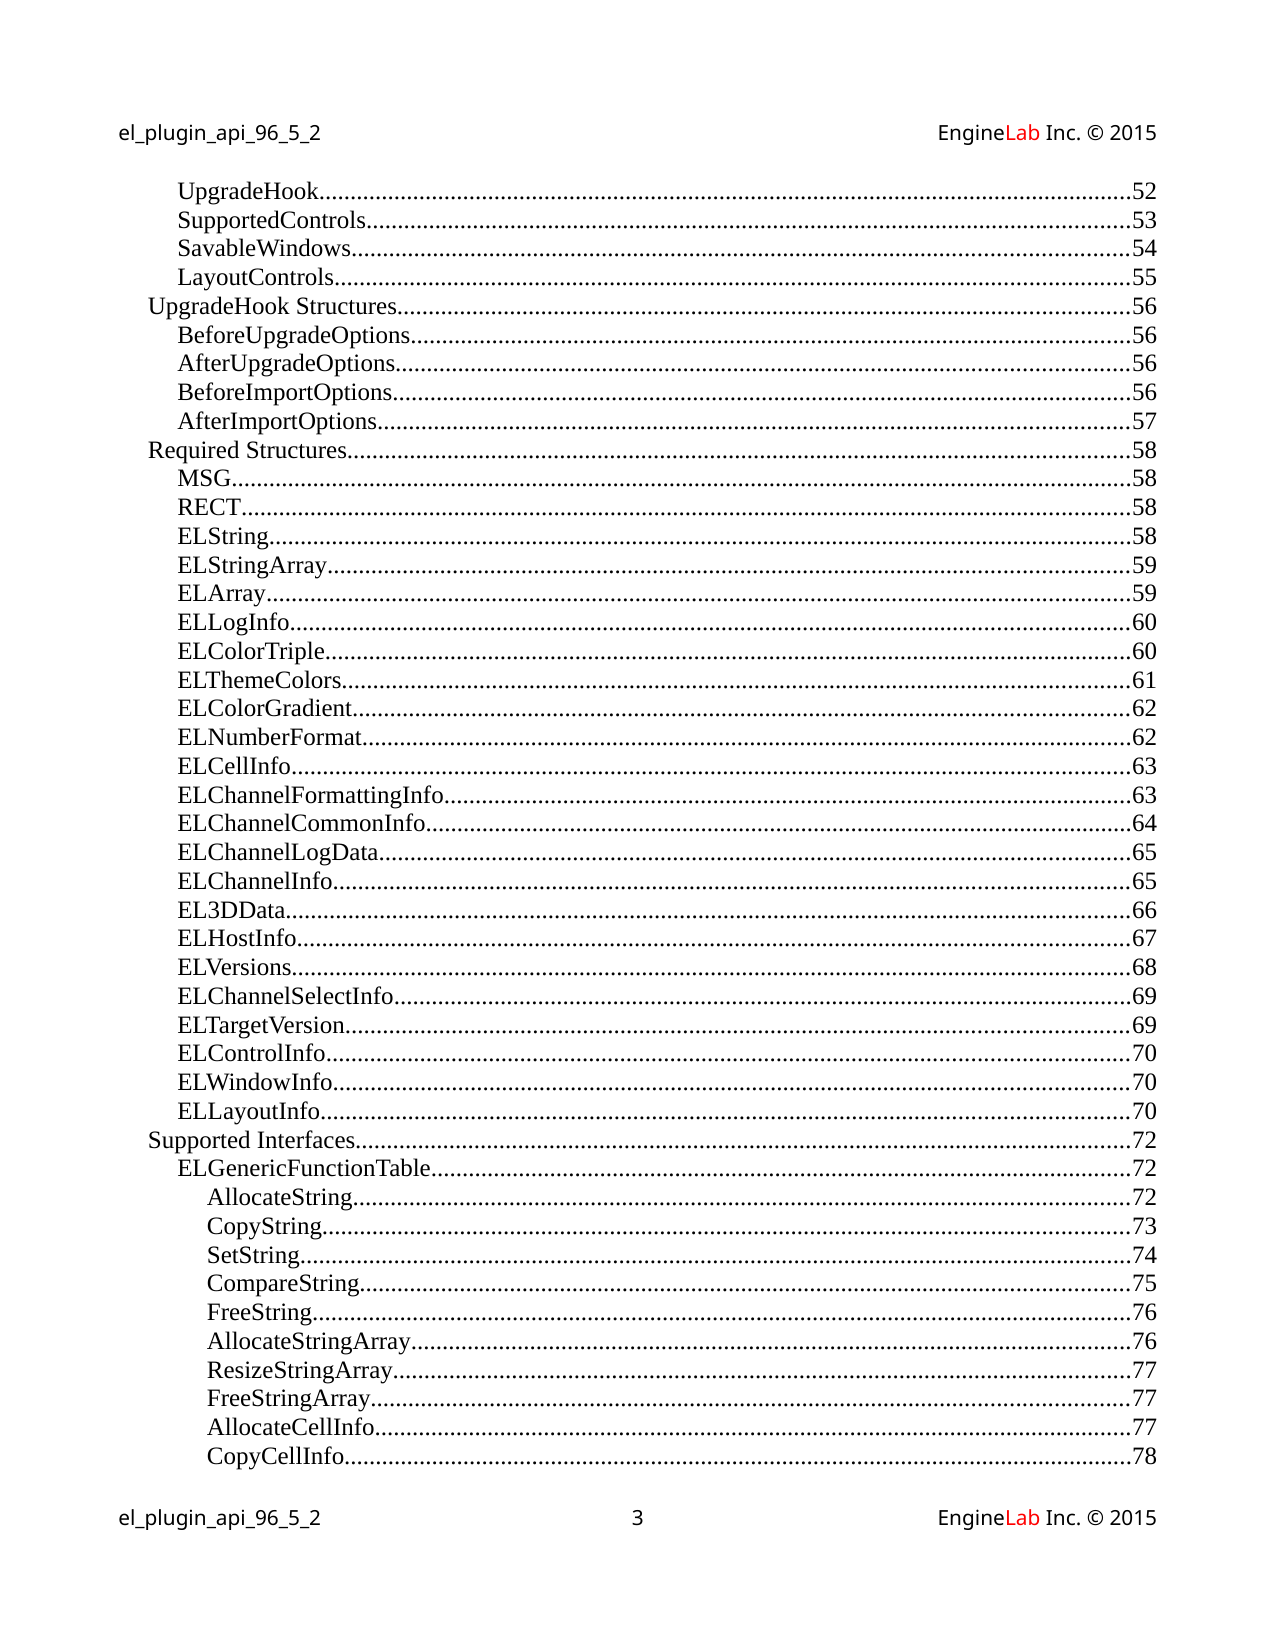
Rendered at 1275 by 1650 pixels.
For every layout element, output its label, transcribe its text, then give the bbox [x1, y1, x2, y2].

text SupportedControls 53 [177, 205, 1157, 233]
text ELChannelInfo 65 [177, 866, 1157, 895]
text LayoutControls 55 [177, 262, 1157, 291]
text CompareString 75 [207, 1268, 1157, 1297]
text ELHostInfo 67 [177, 923, 1157, 952]
text Supported Interfaces 72 [148, 1125, 1157, 1153]
text FreeStringArray 77 [207, 1383, 1157, 1412]
text ELString 58 [177, 521, 1157, 550]
text Required Structures 58 [148, 435, 1157, 463]
text BeforeImportOptions 56 [177, 377, 1157, 406]
text AllocateString 72 [207, 1182, 1157, 1211]
text ELNumberFormat 62 [177, 722, 1157, 751]
text ELChannelLogData 65 [177, 837, 1157, 866]
text MSG 58 [177, 463, 1157, 492]
text UpgradeHook 52 [177, 176, 1157, 205]
text CopyCellInfo 78 [207, 1441, 1157, 1470]
text ELLayoutInfo 70 [177, 1096, 1157, 1125]
text ELColorTriple 60 [177, 636, 1157, 665]
text ELVersions 68 [177, 952, 1157, 981]
text ELStringArray 59 [177, 550, 1157, 578]
text ELChannelFormattingInfo 63 [177, 780, 1157, 808]
text ELWindowInfo 70 [177, 1067, 1157, 1096]
text ELChannelCommonInfo 64 [177, 808, 1157, 837]
text ELArray 59 [177, 578, 1157, 607]
text ELTargetVersion 69 [177, 1010, 1157, 1038]
text BeforeUpgradeOptions 56 [177, 320, 1157, 348]
text ELCellInfo 63 [177, 751, 1157, 780]
text ELGenericFunctionTable 72 [177, 1153, 1157, 1182]
text EL3DData 66 [177, 895, 1157, 923]
text AllocateStringArray 76 [207, 1326, 1157, 1355]
text ELLogInfo 60 [177, 607, 1157, 636]
text ELColorGradient 62 [177, 693, 1157, 722]
text ELChannelSelectInfo 69 [177, 981, 1157, 1010]
text AfterUpgradeOptions 56 [177, 348, 1157, 377]
text SetString 74 [207, 1240, 1157, 1268]
text ELControlInfo 70 [177, 1038, 1157, 1067]
text RECT 58 [177, 492, 1157, 521]
text UpgradeHook Structures 56 [148, 291, 1157, 320]
text ELThemeColors 61 [177, 665, 1157, 693]
text SavableWindows 54 [177, 233, 1157, 262]
text AfterImportOptions 57 [177, 406, 1157, 435]
text AllocateCellInfo 77 [207, 1412, 1157, 1441]
text CopyString 73 [207, 1211, 1157, 1240]
text FreeString 76 [207, 1297, 1157, 1326]
text ResizeStringArray 77 [207, 1355, 1157, 1383]
